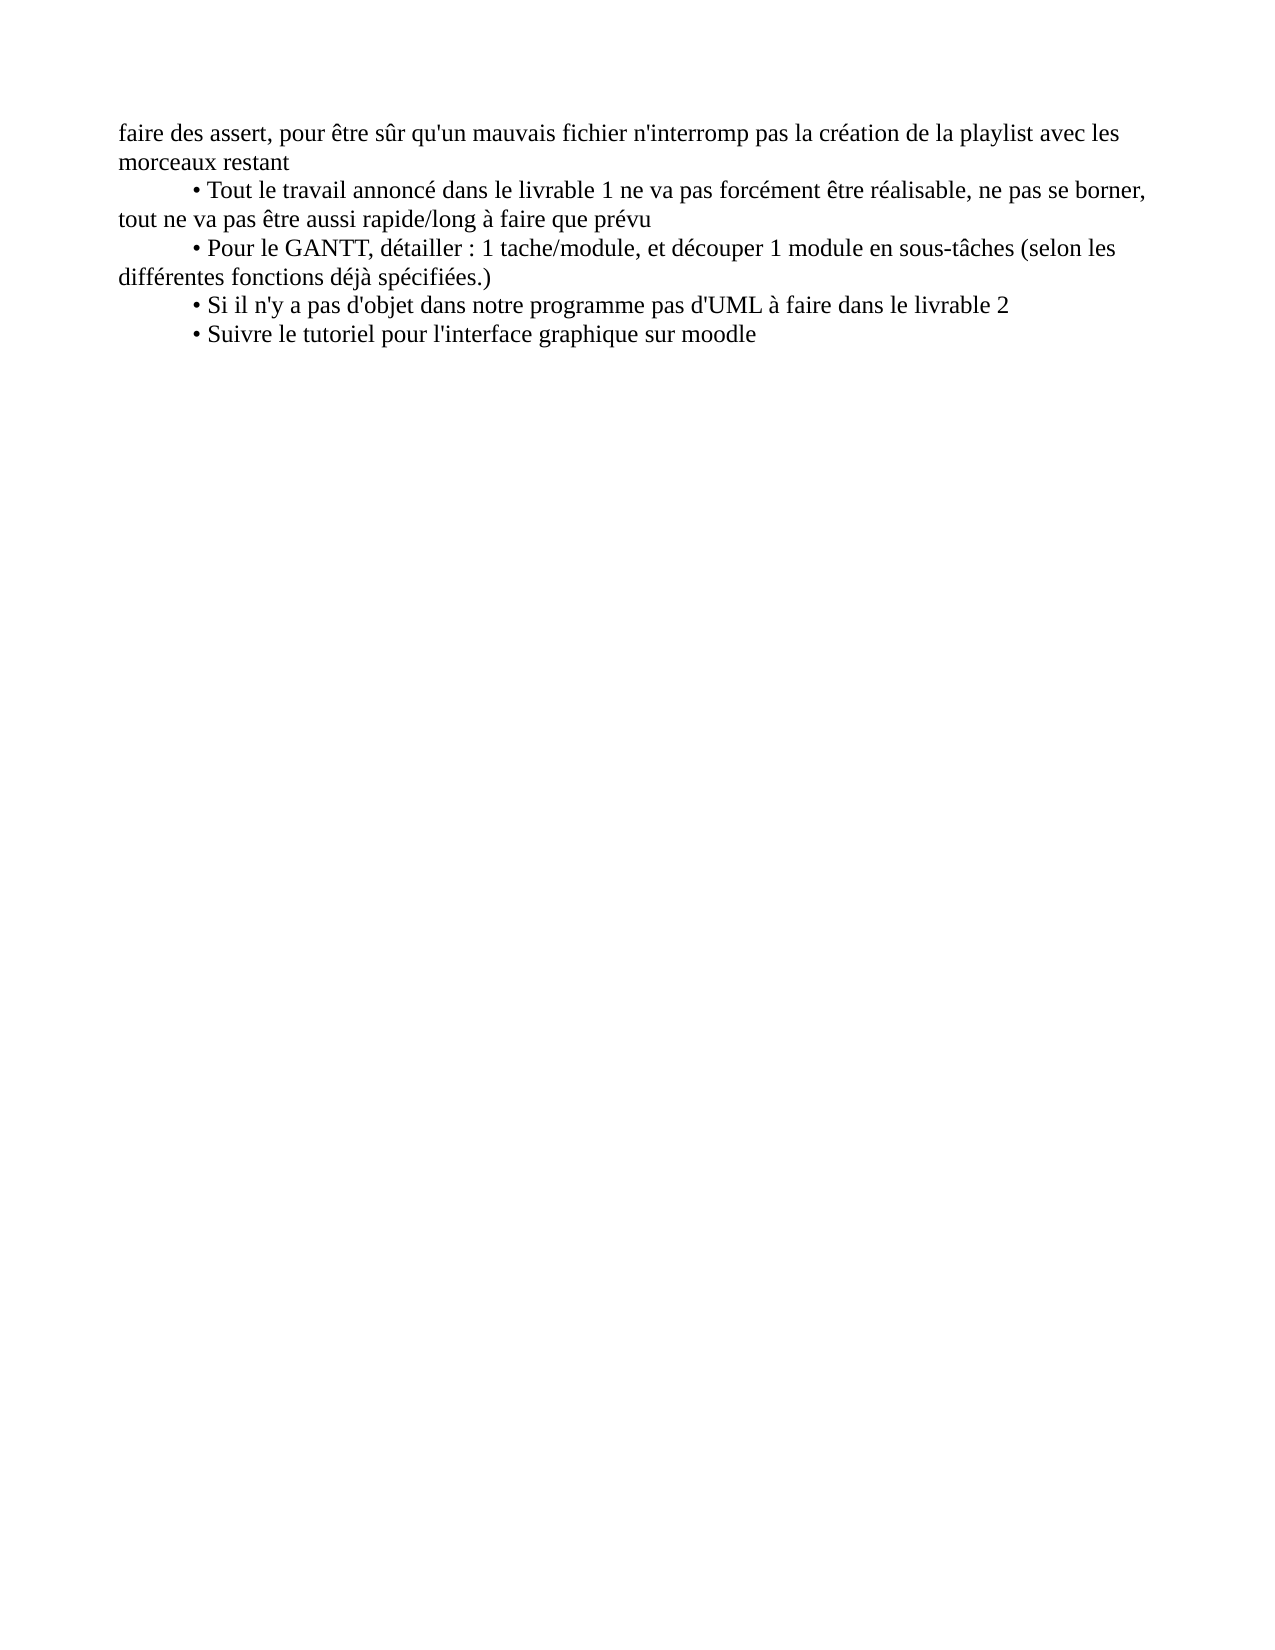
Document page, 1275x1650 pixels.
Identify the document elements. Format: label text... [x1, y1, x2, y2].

text faire des assert, pour être sûr qu'un mauvais fichier n'interromp pas la création de la playlist avec les morceaux restant [118, 118, 1157, 176]
text • Tout le travail annoncé dans le livrable 1 ne va pas forcément être réalisable, ne pas se borner, tout ne va pas être aussi rapide/long à faire que prévu [118, 176, 1157, 233]
text • Si il n'y a pas d'objet dans notre programme pas d'UML à faire dans le livrable 2 [118, 291, 1157, 319]
text • Pour le GANTT, détailler : 1 tache/module, et découper 1 module en sous-tâches (selon les différentes fonctions déjà spécifiées.) [118, 233, 1157, 291]
text • Suivre le tutoriel pour l'interface graphique sur moodle [118, 319, 1157, 348]
